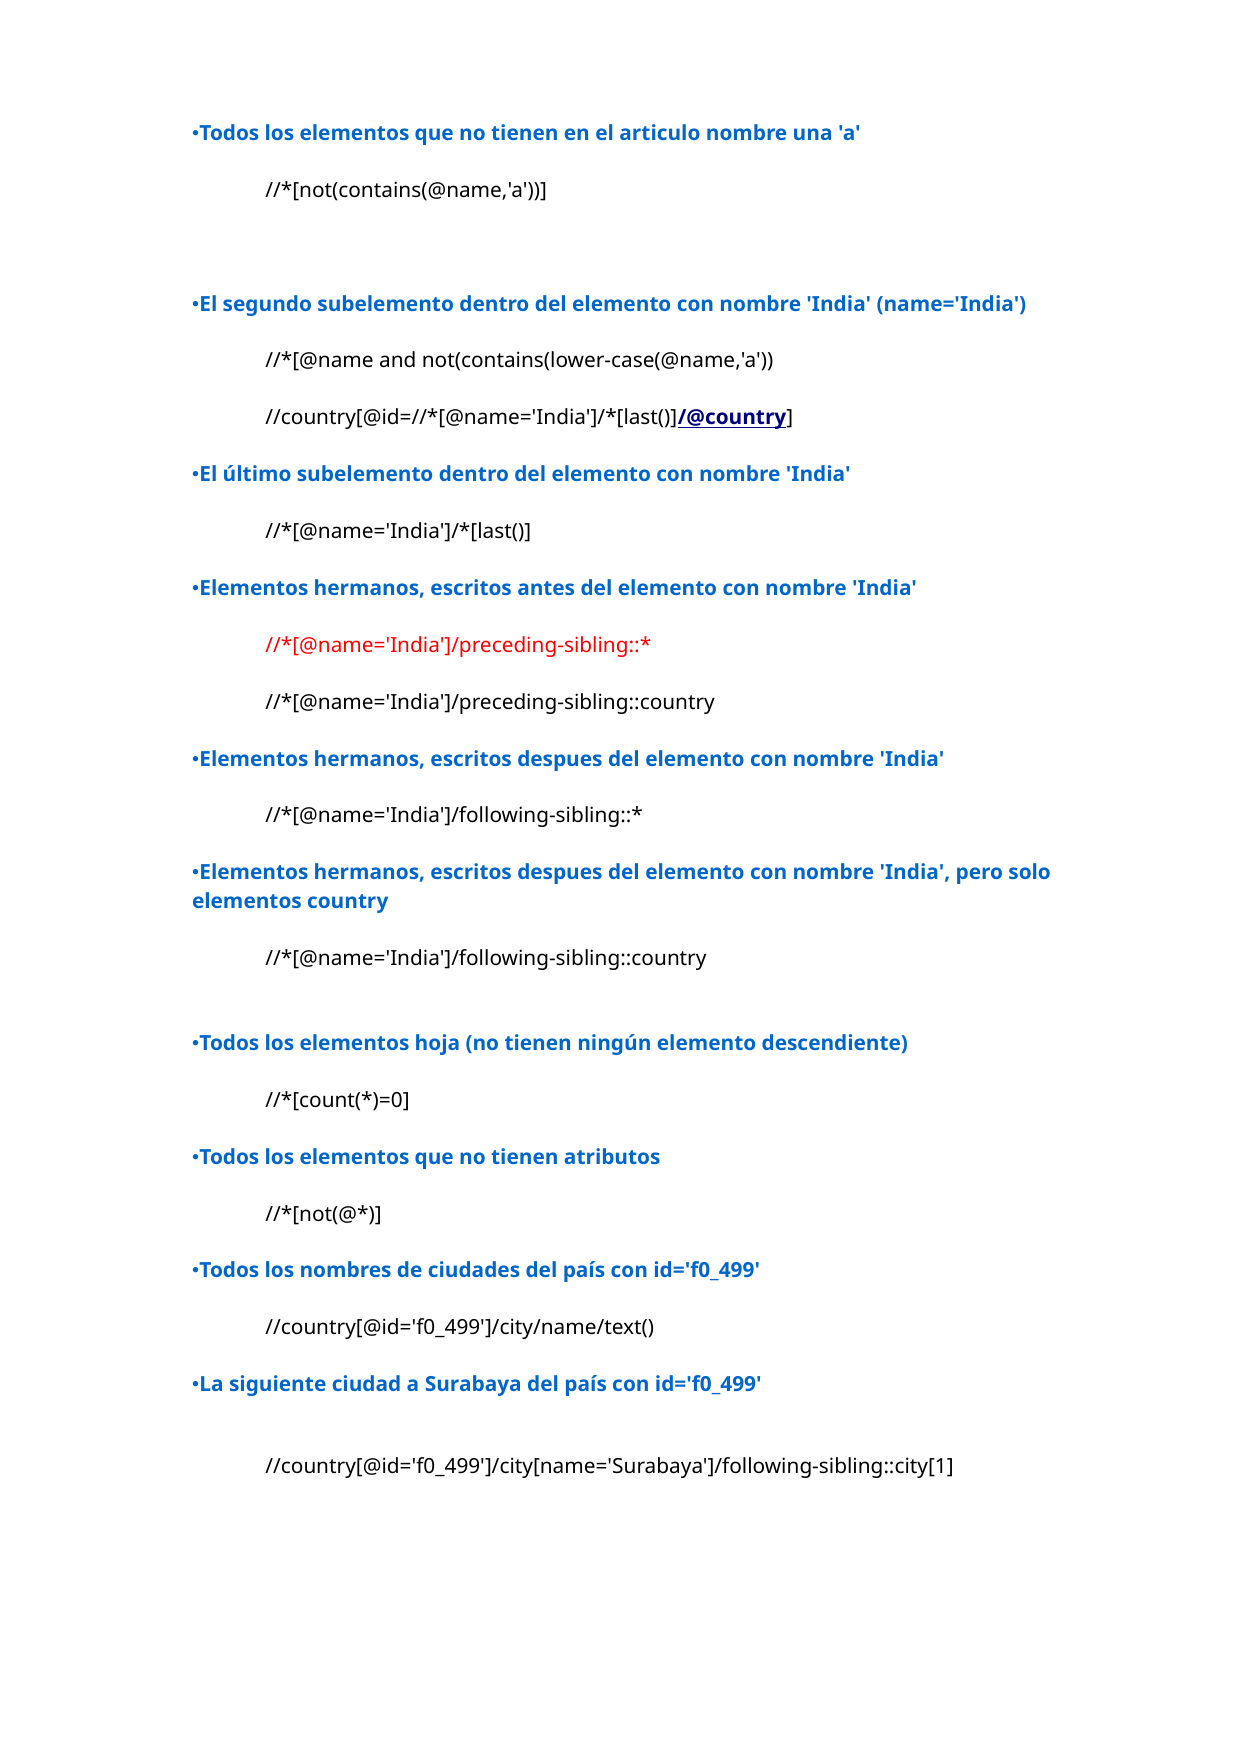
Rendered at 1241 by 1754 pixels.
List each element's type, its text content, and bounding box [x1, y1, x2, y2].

list La siguiente ciudad a Surabaya del país con id='f0_499' [118, 1369, 1122, 1398]
text //*[@name='India']/*[last()] [118, 516, 1122, 545]
list Todos los elementos hoja (no tienen ningún elemento descendiente) [118, 1028, 1122, 1057]
text //country[@id='f0_499']/city/name/text() [118, 1312, 1122, 1341]
list El último subelemento dentro del elemento con nombre 'India' [118, 459, 1122, 488]
text //*[@name and not(contains(lower-case(@name,'a')) [118, 346, 1122, 374]
text //*[not(@*)] [118, 1199, 1122, 1227]
text //country[@id=//*[@name='India']/*[last()]/@country] [118, 402, 1122, 431]
list Todos los nombres de ciudades del país con id='f0_499' [118, 1256, 1122, 1284]
text //*[count(*)=0] [118, 1085, 1122, 1113]
text //*[@name='India']/preceding-sibling::country [118, 687, 1122, 715]
list El segundo subelemento dentro del elemento con nombre 'India' (name='India') [118, 289, 1122, 317]
text //*[not(contains(@name,'a'))] [118, 175, 1122, 203]
list Todos los elementos que no tienen en el articulo nombre una 'a' [118, 118, 1122, 147]
text //*[@name='India']/following-sibling::* [118, 801, 1122, 829]
list Elementos hermanos, escritos despues del elemento con nombre 'India' [118, 744, 1122, 772]
text //*[@name='India']/following-sibling::country [118, 943, 1122, 971]
text //country[@id='f0_499']/city[name='Surabaya']/following-sibling::city[1] [118, 1451, 1122, 1480]
list Elementos hermanos, escritos antes del elemento con nombre 'India' [118, 573, 1122, 602]
text //*[@name='India']/preceding-sibling::* [118, 630, 1122, 658]
list Elementos hermanos, escritos despues del elemento con nombre 'India', pero solo elementos country [118, 857, 1122, 914]
list Todos los elementos que no tienen atributos [118, 1142, 1122, 1170]
